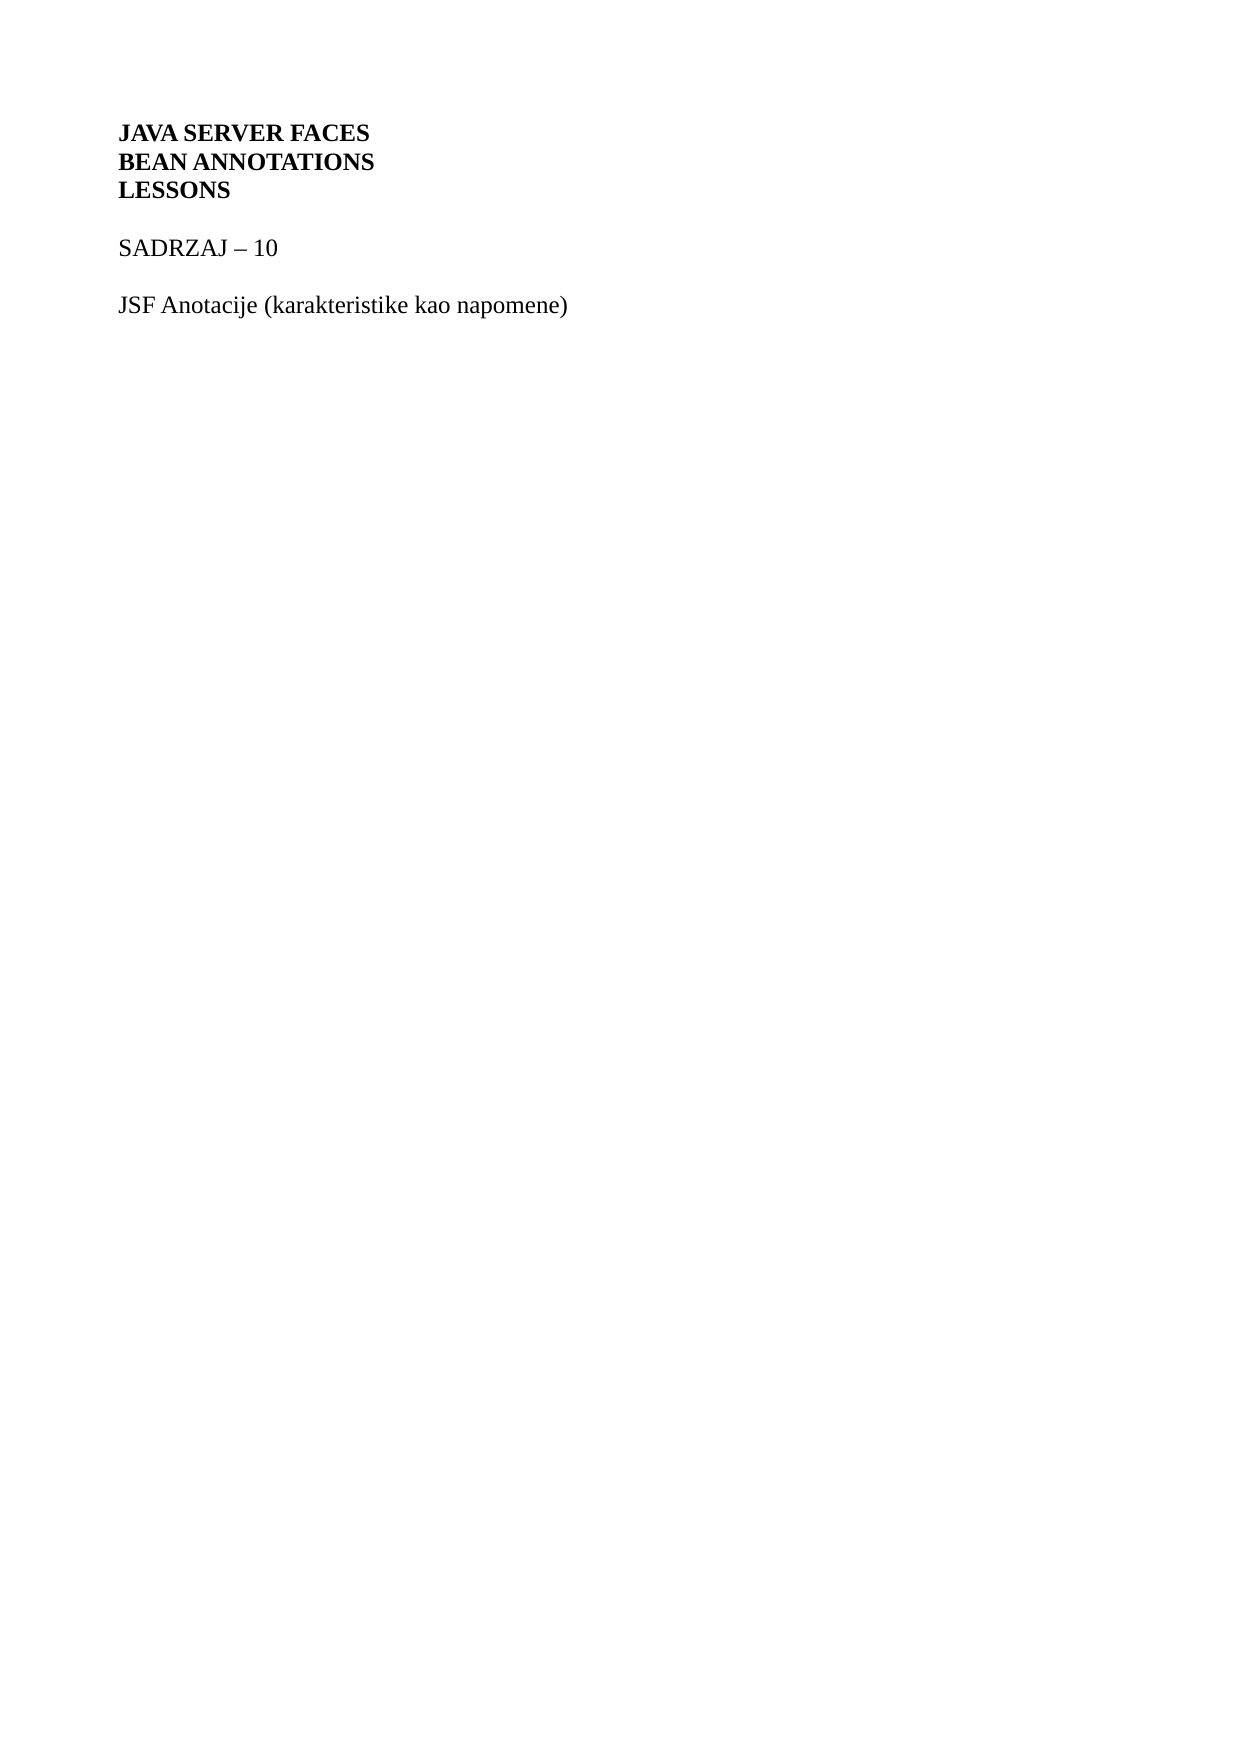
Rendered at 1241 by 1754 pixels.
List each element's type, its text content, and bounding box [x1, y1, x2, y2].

text LESSONS [118, 176, 1122, 204]
text JSF Anotacije (karakteristike kao napomene) [118, 291, 1122, 319]
text BEAN ANNOTATIONS [118, 147, 1122, 176]
text SADRZAJ – 10 [118, 233, 1122, 262]
text JAVA SERVER FACES [118, 118, 1122, 147]
